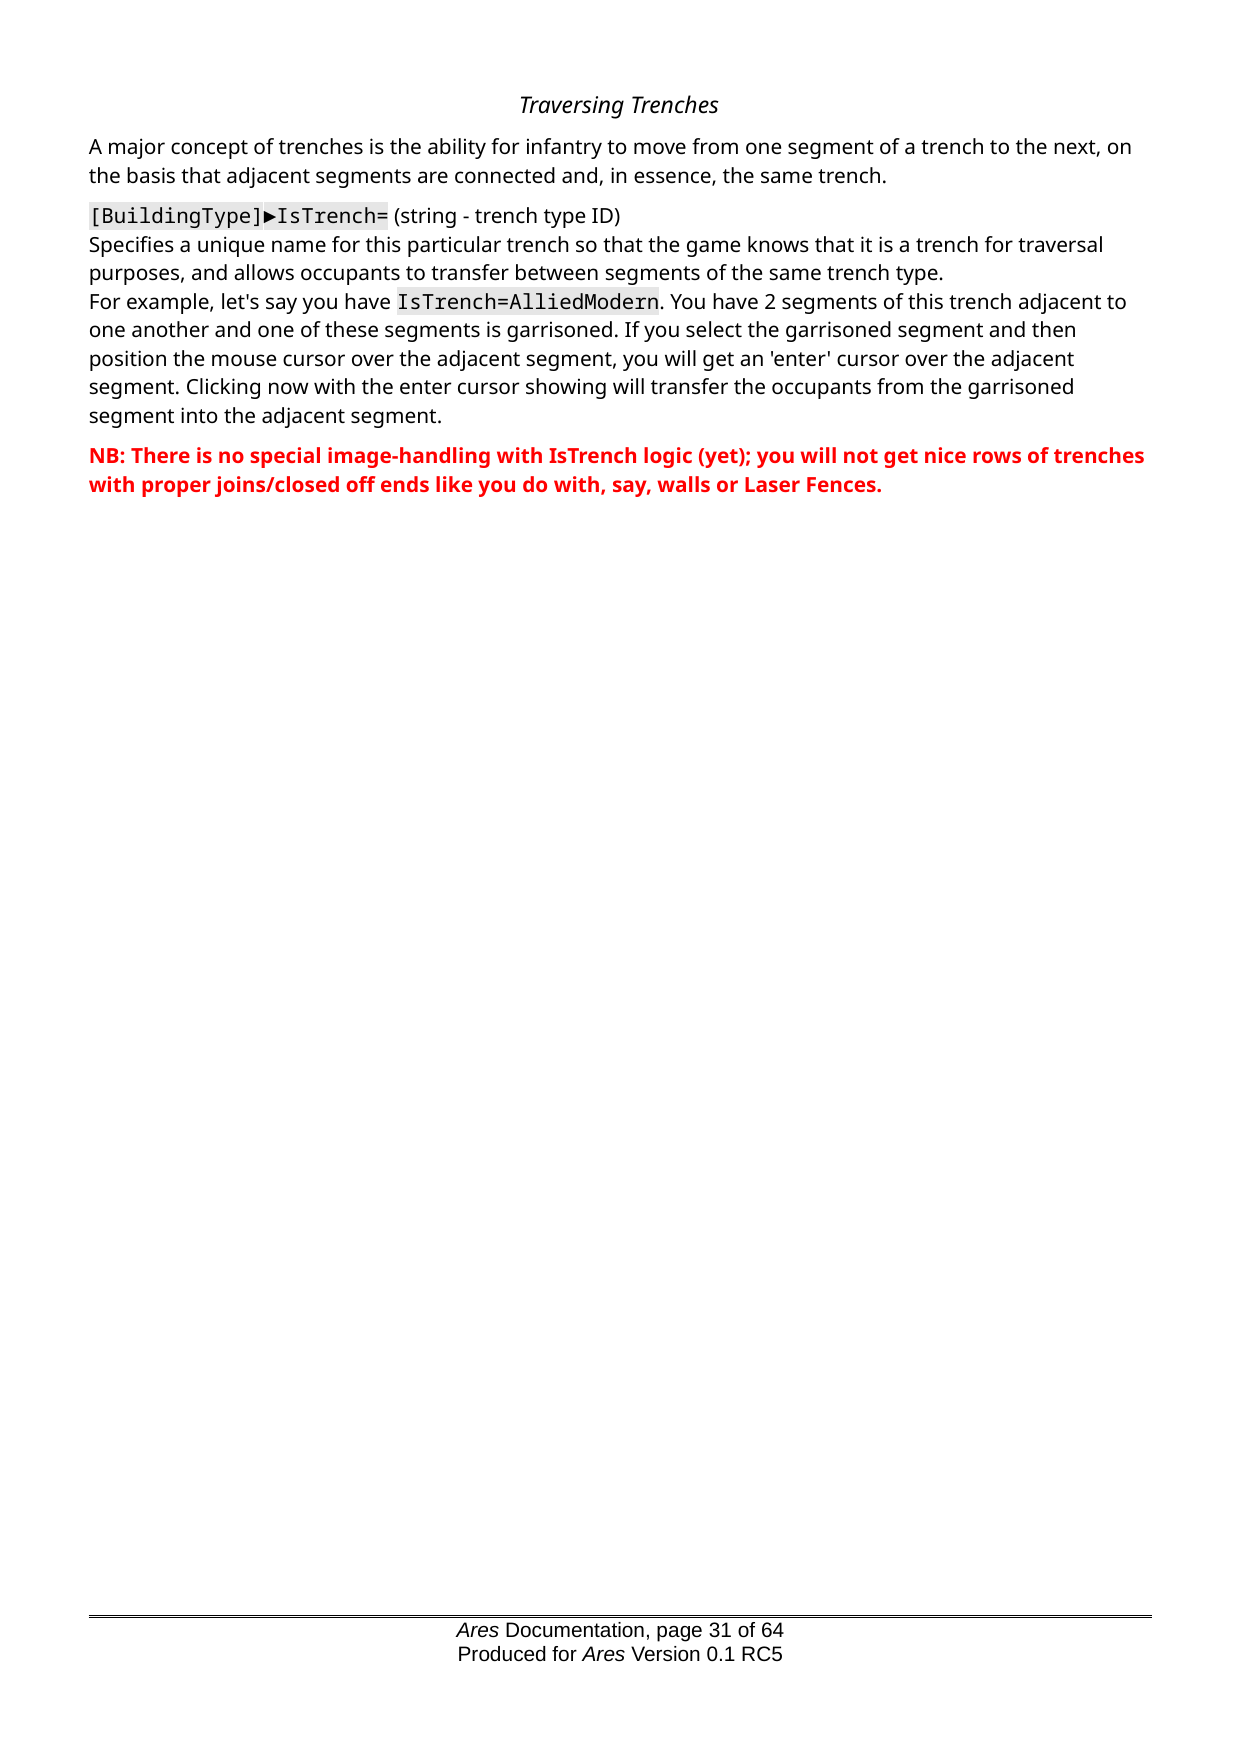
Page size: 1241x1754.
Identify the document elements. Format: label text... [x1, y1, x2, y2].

text [BuildingType]►IsTrench= (string - trench type ID) Specifies a unique name for this particular trench so that the game knows that it is a trench for traversal purposes, and allows occupants to transfer between segments of the same trench type. For example, let's say you have IsTrench=AlliedModern. You have 2 segments of this trench adjacent to one another and one of these segments is garrisoned. If you select the garrisoned segment and then position the mouse cursor over the adjacent segment, you will get an 'enter' cursor over the adjacent segment. Clicking now with the enter cursor showing will transfer the occupants from the garrisoned segment into the adjacent segment. [88, 202, 1152, 429]
text NB: There is no special image-handling with IsTrench logic (yet); you will not get nice rows of trenches with proper joins/closed off ends like you do with, say, walls or Laser Fences. [88, 442, 1152, 498]
text A major concept of trenches is the ability for infantry to move from one segment of a trench to the next, on the basis that adjacent segments are connected and, in essence, the same trench. [88, 132, 1152, 189]
subtitle Traversing Trenches [88, 88, 1152, 120]
